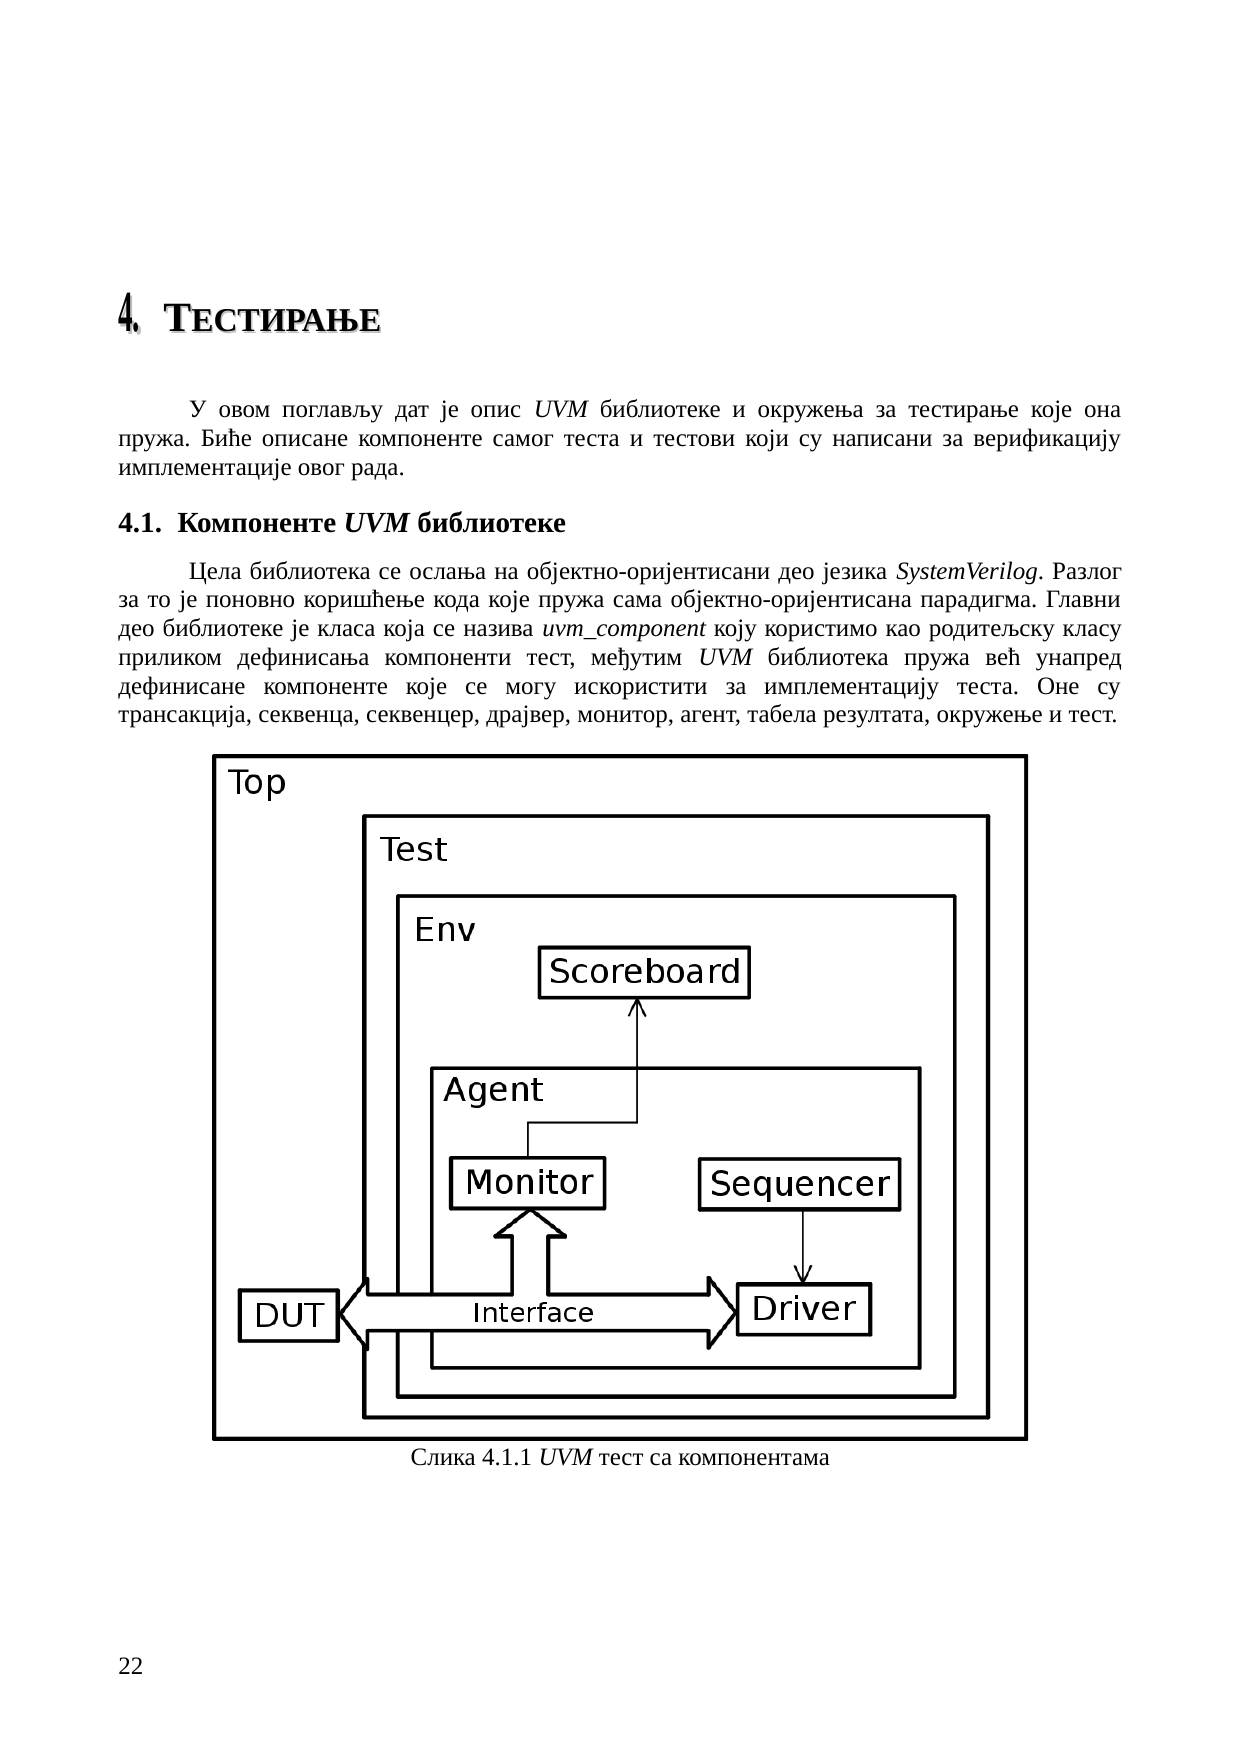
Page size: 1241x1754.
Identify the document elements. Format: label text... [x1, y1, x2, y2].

text Цела библиотека се ослања на објектно-оријентисани део језика SystemVerilog. Разлог за то је поновно коришћење кода које пружа сама објектно-оријентисана парадигма. Главни део библиотеке је класа која се назива uvm_component коју користимо као родитељску класу приликом дефинисања компоненти тест, међутим UVM библиотека пружа већ унапред дефинисане компоненте које се могу искористити за имплементацију теста. Оне су трансакција, секвенца, секвенцер, драјвер, монитор, агент, табела резултата, окружење и тест. [118, 556, 1122, 728]
text Слика 4.1.1 UVM тест са компонентама [212, 1442, 1028, 1470]
picture [211, 753, 1029, 1442]
text У овом поглављу дат је опис UVM библиотеке и окружења за тестирање које она пружа. Биће описане компоненте самог теста и тестови који су написани за верификацију имплементације овог рада. [118, 394, 1122, 481]
subtitle Тестирање [118, 277, 1122, 344]
list Компоненте UVM библиотеке [118, 506, 1122, 539]
